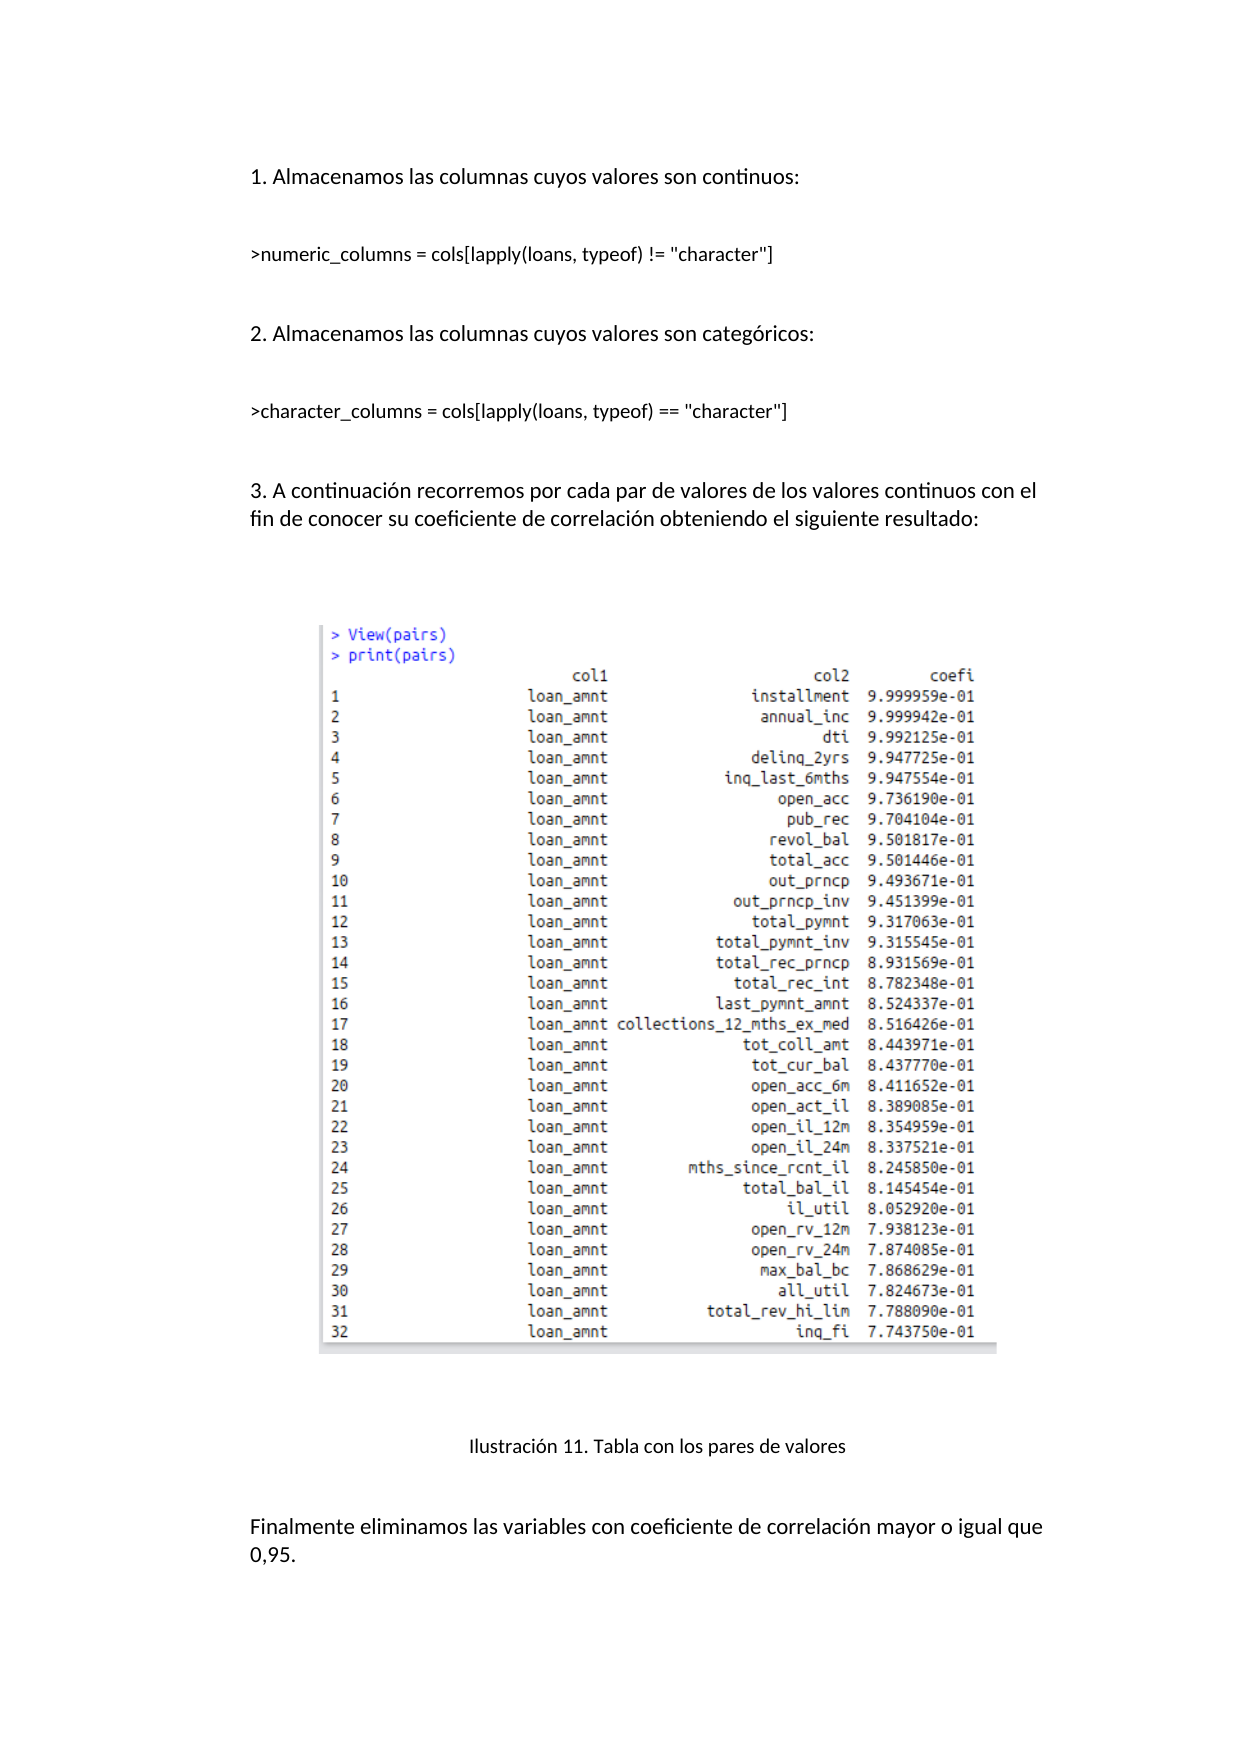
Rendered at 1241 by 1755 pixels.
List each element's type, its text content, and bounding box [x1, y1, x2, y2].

text >numeric_columns = cols[lapply(loans, typeof) != "character"] [250, 241, 1065, 266]
text 2. Almacenamos las columnas cuyos valores son categóricos: [250, 319, 1065, 347]
text 1. Almacenamos las columnas cuyos valores son continuos: [250, 162, 1065, 191]
picture [318, 625, 997, 1354]
text >character_columns = cols[lapply(loans, typeof) == "character"] [250, 398, 1065, 423]
text 3. A continuación recorremos por cada par de valores de los valores continuos con el fin de conocer su coeficiente de correlación obteniendo el siguiente resultado: [250, 476, 1065, 532]
text Ilustración 11. Tabla con los pares de valores [250, 1434, 1065, 1459]
text Finalmente eliminamos las variables con coeficiente de correlación mayor o igual que 0,95. [250, 1512, 1065, 1568]
